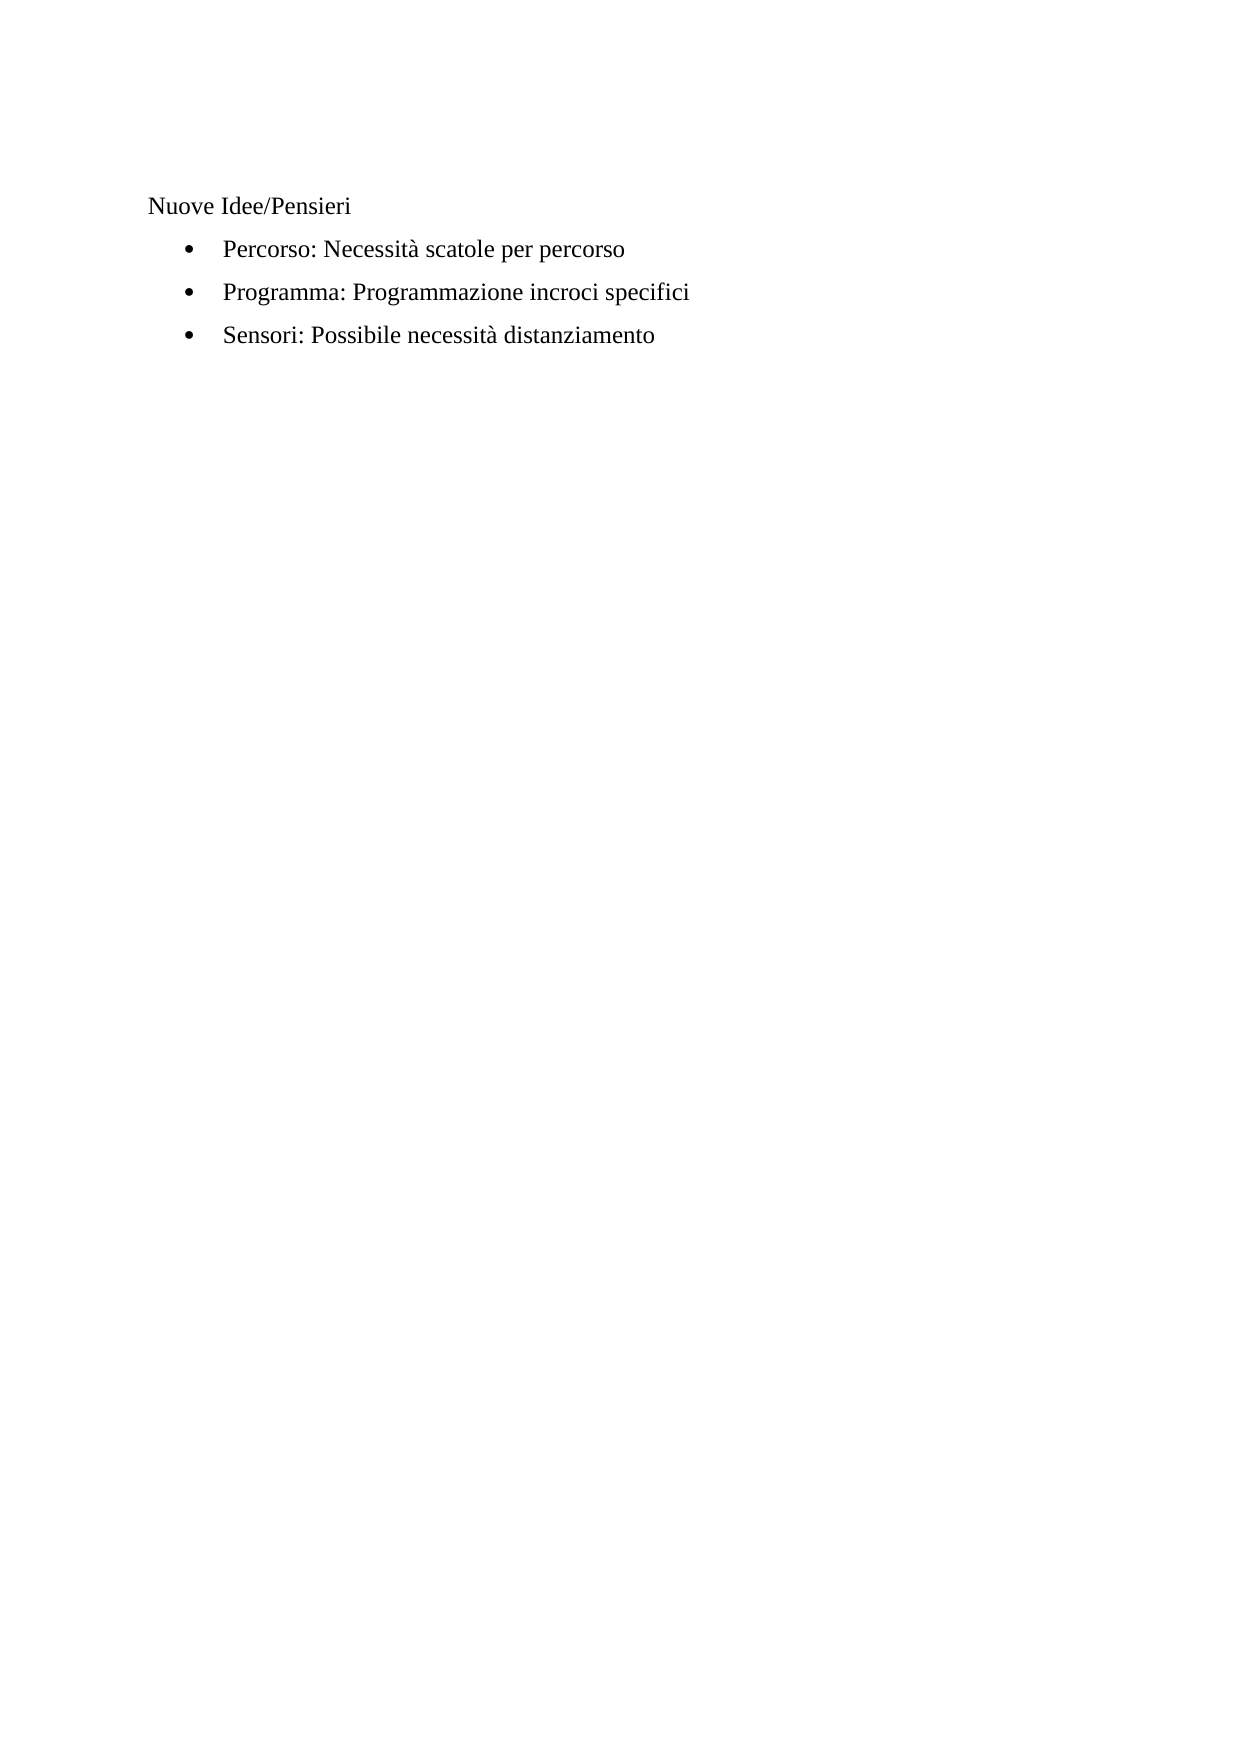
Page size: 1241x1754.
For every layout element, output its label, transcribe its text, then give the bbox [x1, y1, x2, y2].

list Sensori: Possibile necessità distanziamento [185, 320, 1092, 349]
list Percorso: Necessità scatole per percorso [185, 234, 1092, 263]
list Programma: Programmazione incroci specifici [185, 277, 1092, 306]
text Nuove Idee/Pensieri [148, 191, 1092, 219]
